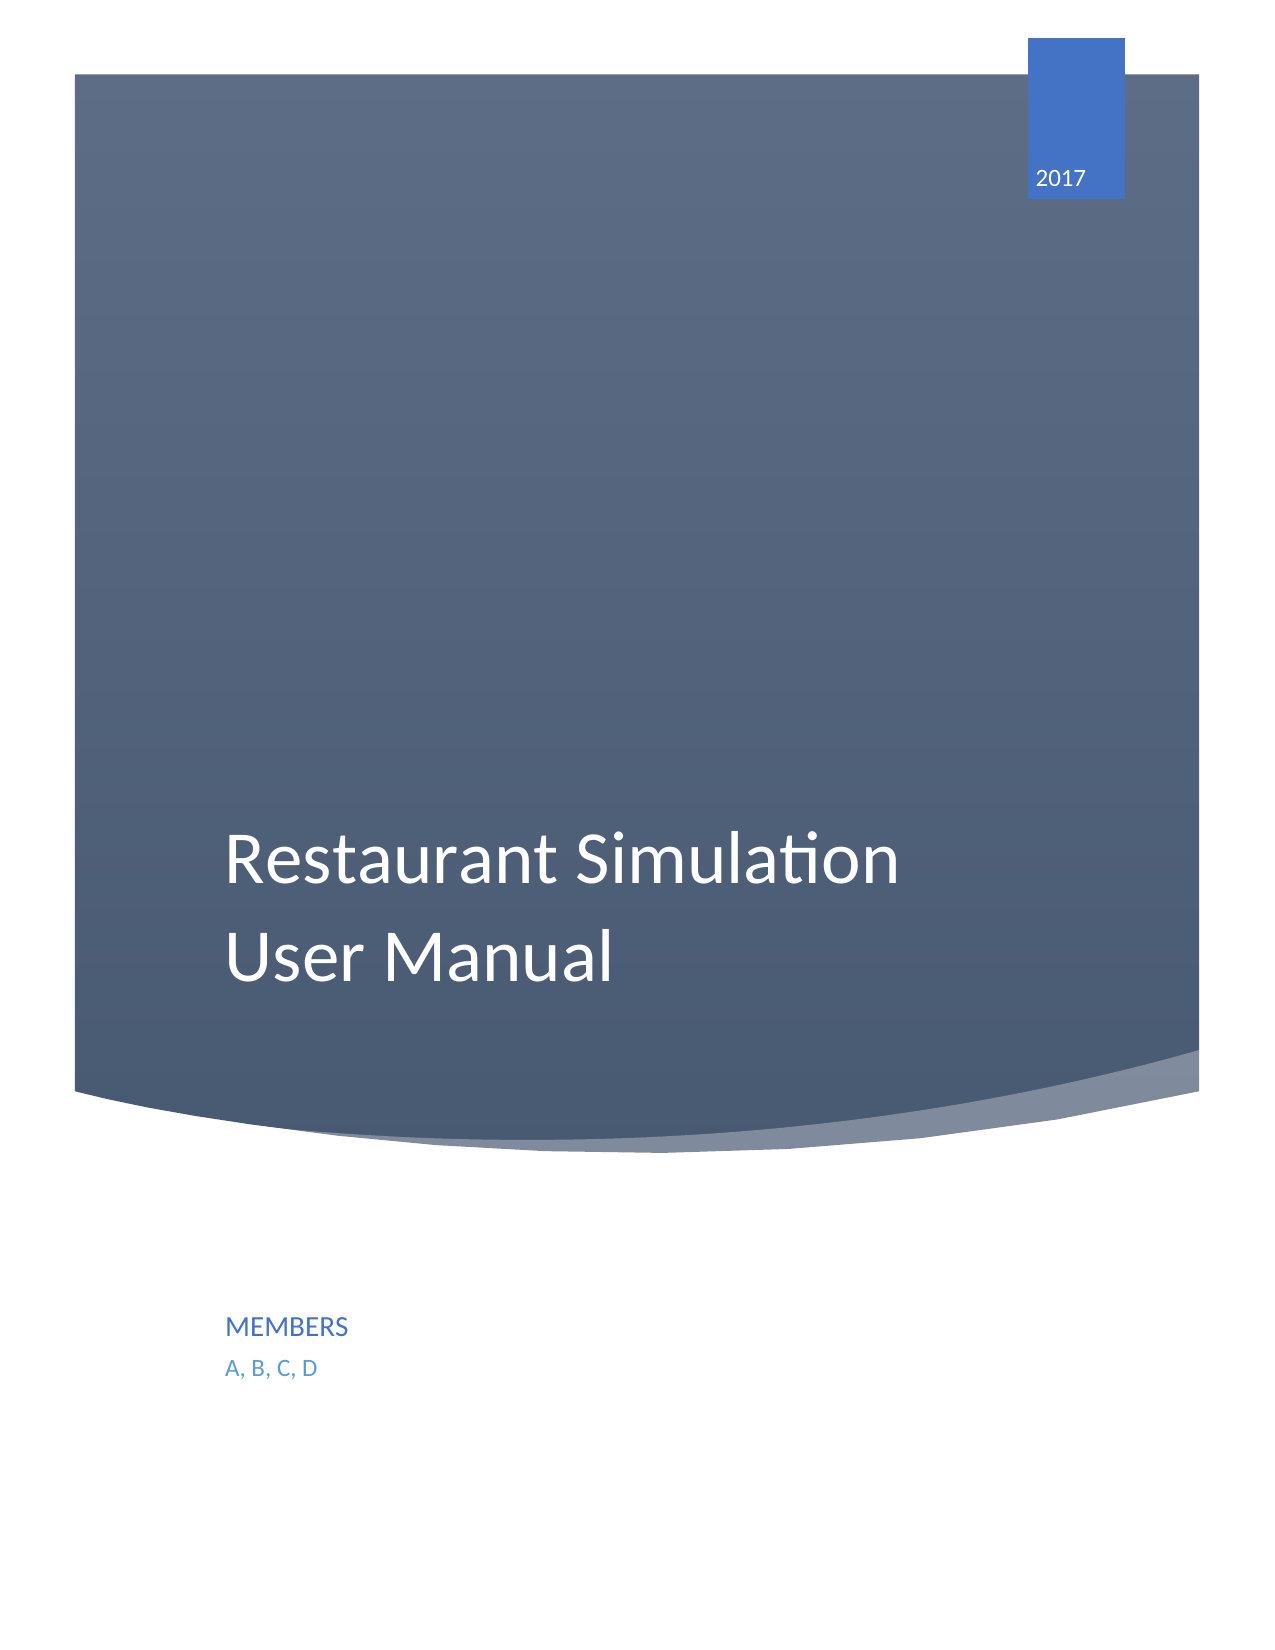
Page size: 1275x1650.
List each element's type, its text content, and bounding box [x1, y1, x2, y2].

text A, B, C, D [225, 1352, 1020, 1382]
text members [225, 1308, 1020, 1343]
